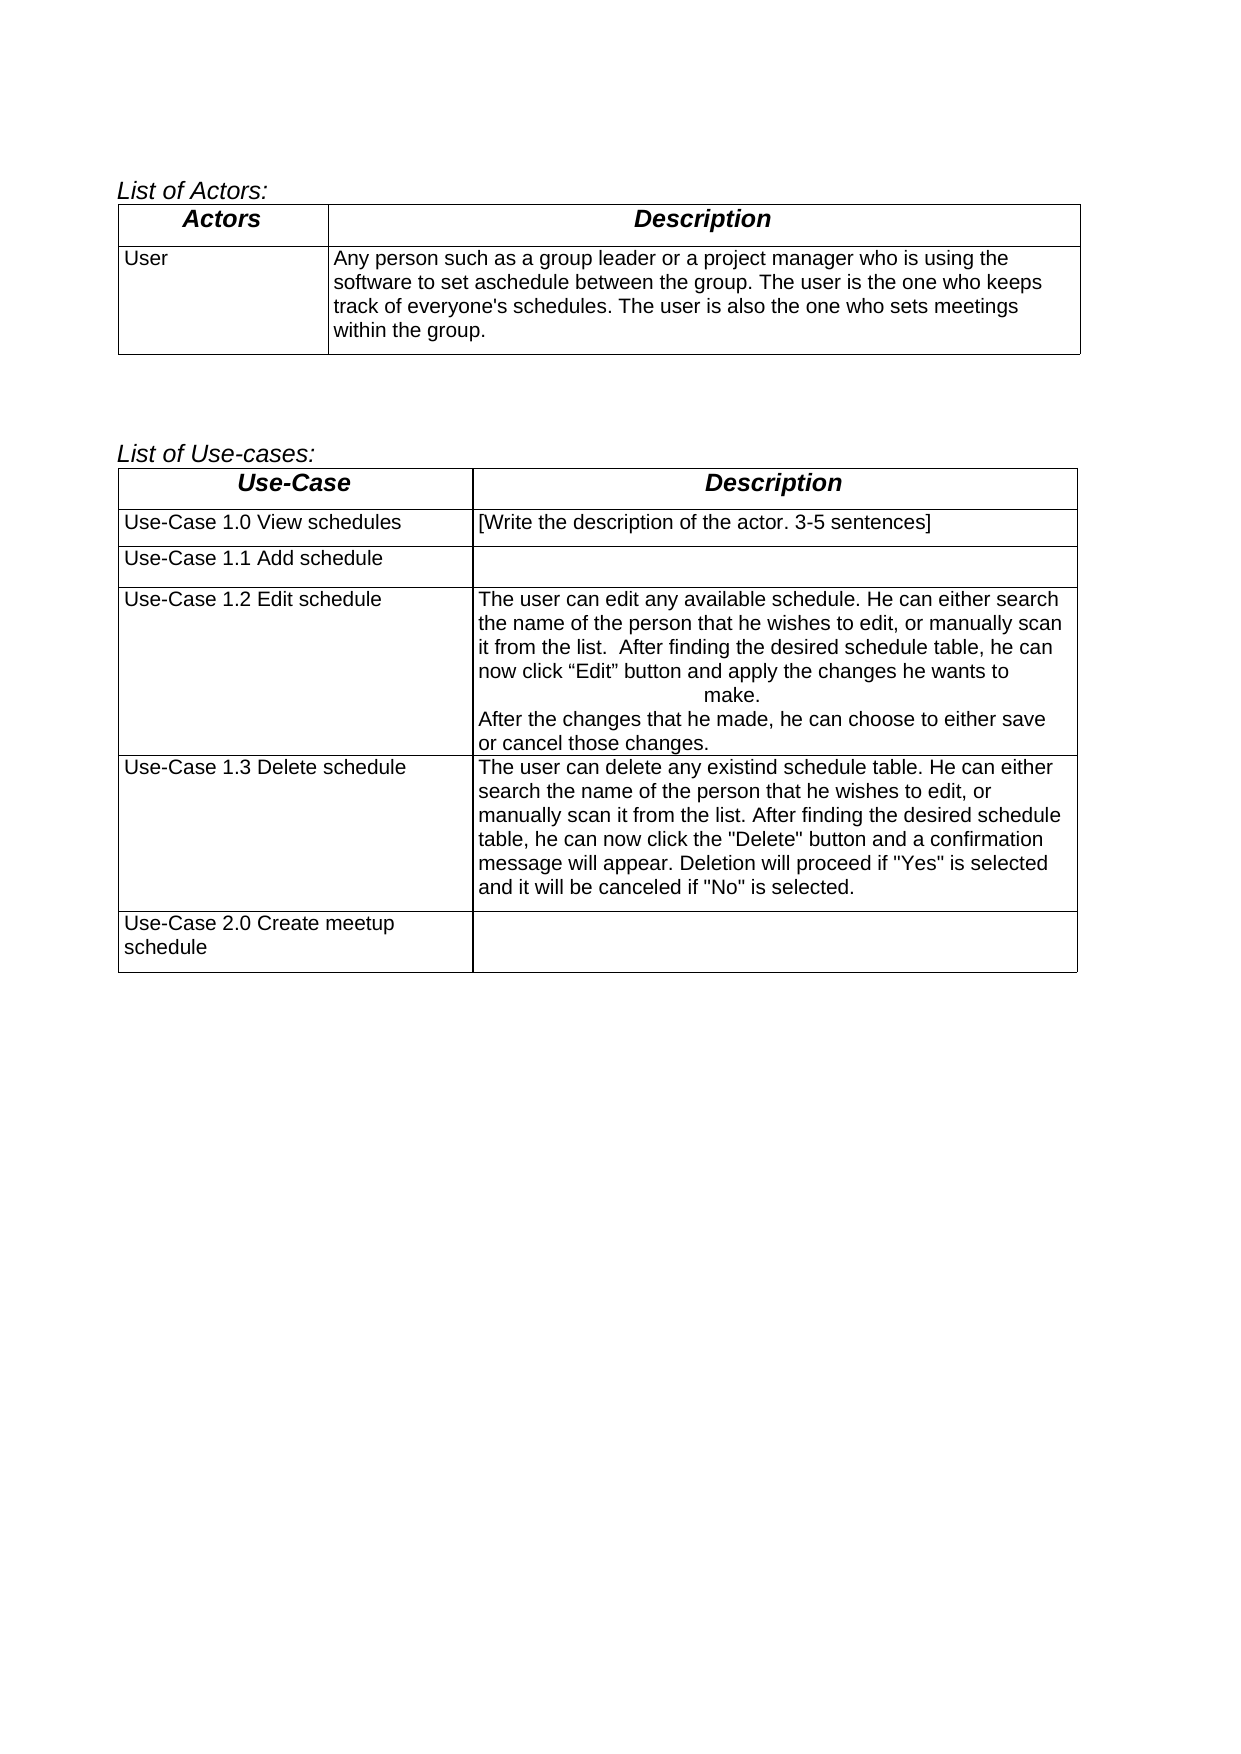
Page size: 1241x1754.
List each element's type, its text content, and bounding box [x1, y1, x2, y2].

table_cell [Write the description of the actor. 3-5 sentences] [474, 510, 1077, 546]
table_cell [474, 912, 1077, 972]
table_cell [474, 547, 1077, 587]
text List of Use-cases: [117, 439, 1122, 468]
text List of Actors: [117, 176, 1122, 204]
table_cell Use-Case 2.0 Create meetup schedule [119, 912, 472, 972]
table_cell Use-Case 1.1 Add schedule [119, 547, 472, 587]
table_header Actors [119, 205, 328, 246]
table_header Description [474, 469, 1077, 509]
table_cell The user can edit any available schedule. He can either search the name of the person that he wishes to edit, or manually scan it from the list. After finding the desired schedule table, he can now click “Edit” button and apply the changes he wants to make. After the changes that he made, he can choose to either save or cancel those changes. [474, 588, 1077, 755]
table_cell Use-Case 1.2 Edit schedule [119, 588, 472, 755]
table_cell Use-Case 1.0 View schedules [119, 510, 472, 546]
table_cell Use-Case 1.3 Delete schedule [119, 756, 472, 911]
table_cell The user can delete any existind schedule table. He can either search the name of the person that he wishes to edit, or manually scan it from the list. After finding the desired schedule table, he can now click the "Delete" button and a confirmation message will appear. Deletion will proceed if "Yes" is selected and it will be canceled if "No" is selected. [474, 756, 1077, 911]
table_cell User [119, 247, 328, 354]
table_header Use-Case [119, 469, 472, 509]
table_header Description [329, 205, 1080, 246]
table_cell Any person such as a group leader or a project manager who is using the software to set aschedule between the group. The user is the one who keeps track of everyone's schedules. The user is also the one who sets meetings within the group. [329, 247, 1080, 354]
